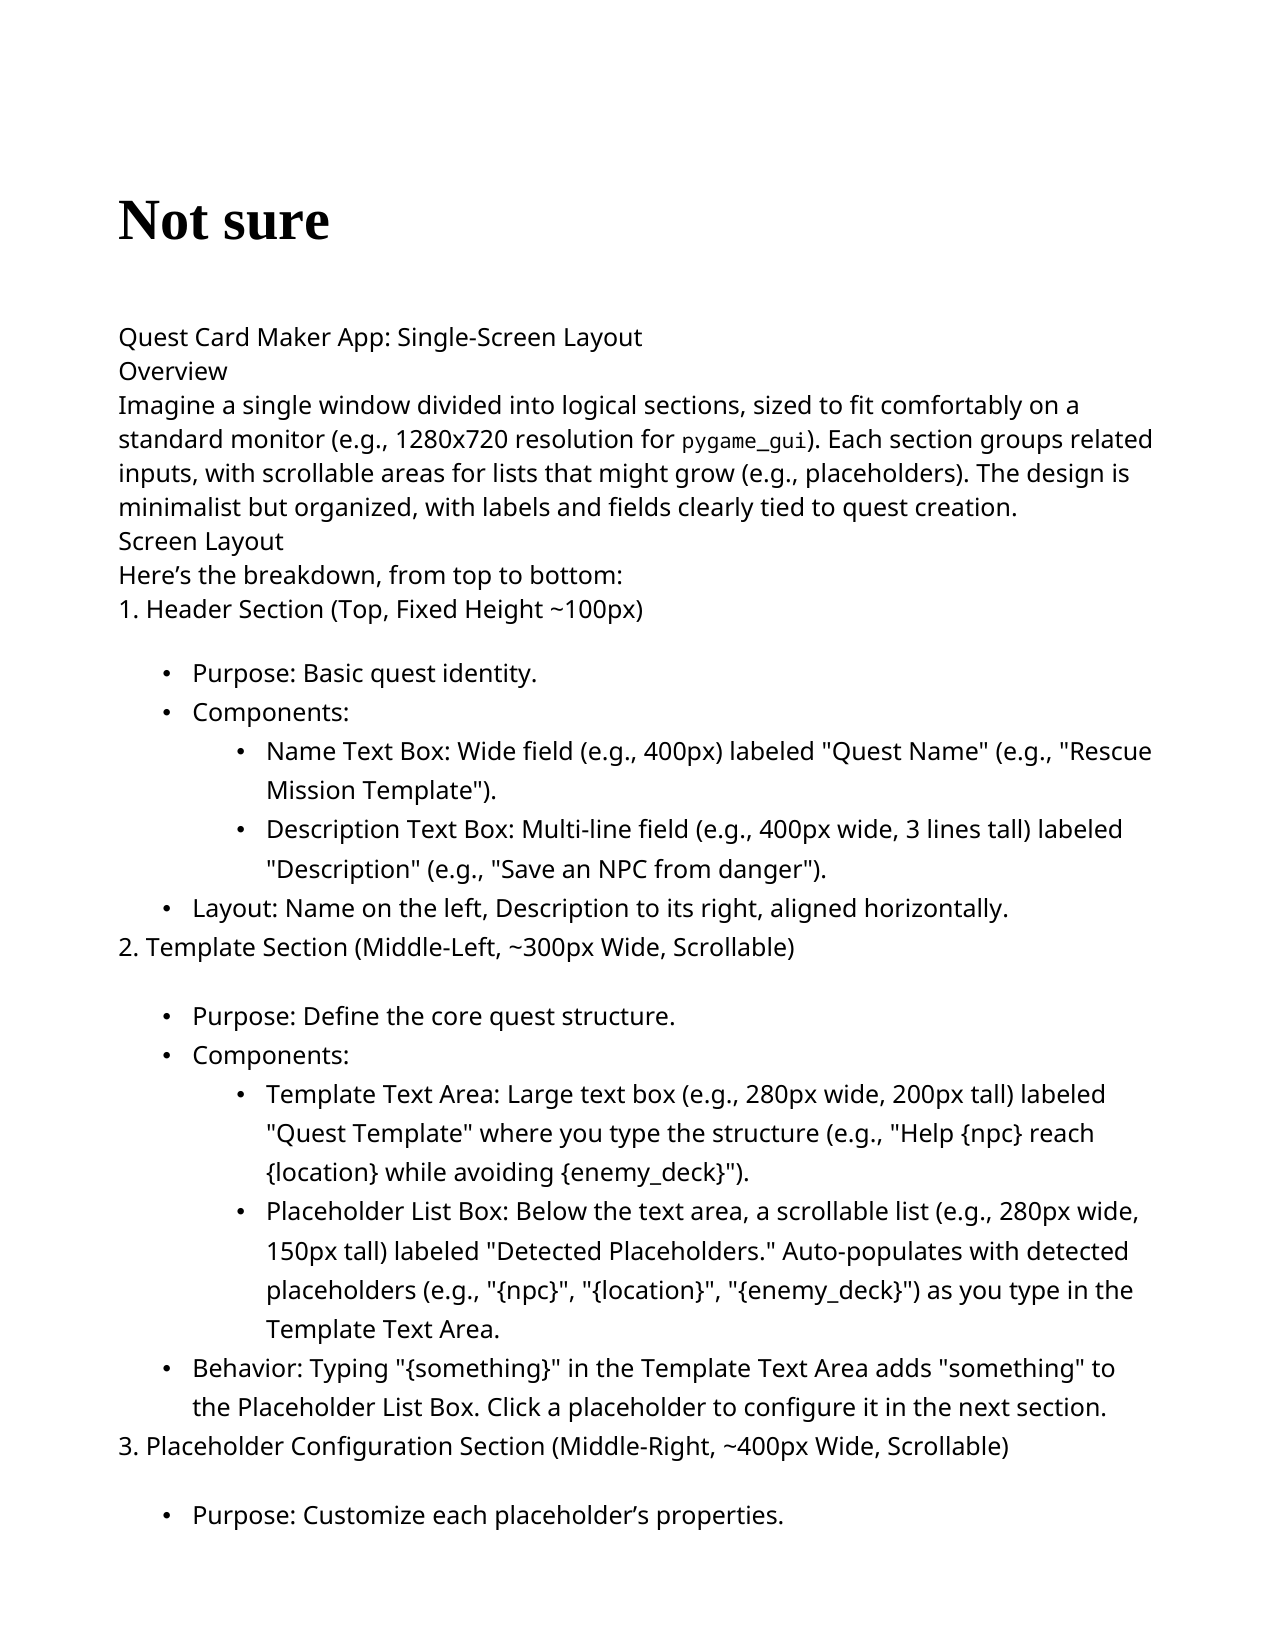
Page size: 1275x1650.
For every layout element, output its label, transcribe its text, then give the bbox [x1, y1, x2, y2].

list Template Text Area: Large text box (e.g., 280px wide, 200px tall) labeled "Quest Template" where you type the structure (e.g., "Help {npc} reach {location} while avoiding {enemy_deck}"). [236, 1077, 1157, 1189]
text Imagine a single window divided into logical sections, sized to fit comfortably on a standard monitor (e.g., 1280x720 resolution for pygame_gui). Each section groups related inputs, with scrollable areas for lists that might grow (e.g., placeholders). The design is minimalist but organized, with labels and fields clearly tied to quest creation. [118, 387, 1157, 524]
list Behavior: Typing "{something}" in the Template Text Area adds "something" to the Placeholder List Box. Click a placeholder to configure it in the next section. [162, 1351, 1157, 1424]
text 2. Template Section (Middle-Left, ~300px Wide, Scrollable) [118, 929, 1157, 964]
text 3. Placeholder Configuration Section (Middle-Right, ~400px Wide, Scrollable) [118, 1429, 1157, 1463]
text Overview [118, 353, 1157, 387]
text 1. Header Section (Top, Fixed Height ~100px) [118, 592, 1157, 626]
text Here’s the breakdown, from top to bottom: [118, 558, 1157, 592]
text Screen Layout [118, 524, 1157, 558]
list Components: [162, 1037, 1157, 1071]
list Purpose: Basic quest identity. [162, 655, 1157, 689]
list Description Text Box: Multi-line field (e.g., 400px wide, 3 lines tall) labeled "Description" (e.g., "Save an NPC from danger"). [236, 812, 1157, 885]
list Purpose: Customize each placeholder’s properties. [162, 1498, 1157, 1532]
list Placeholder List Box: Below the text area, a scrollable list (e.g., 280px wide, 150px tall) labeled "Detected Placeholders." Auto-populates with detected placeholders (e.g., "{npc}", "{location}", "{enemy_deck}") as you type in the Template Text Area. [236, 1194, 1157, 1346]
list Components: [162, 694, 1157, 729]
list Layout: Name on the left, Description to its right, aligned horizontally. [162, 890, 1157, 924]
list Name Text Box: Wide field (e.g., 400px) labeled "Quest Name" (e.g., "Rescue Mission Template"). [236, 734, 1157, 807]
list Purpose: Define the core quest structure. [162, 998, 1157, 1032]
text Not sure Quest Card Maker App: Single-Screen Layout [118, 118, 1157, 353]
